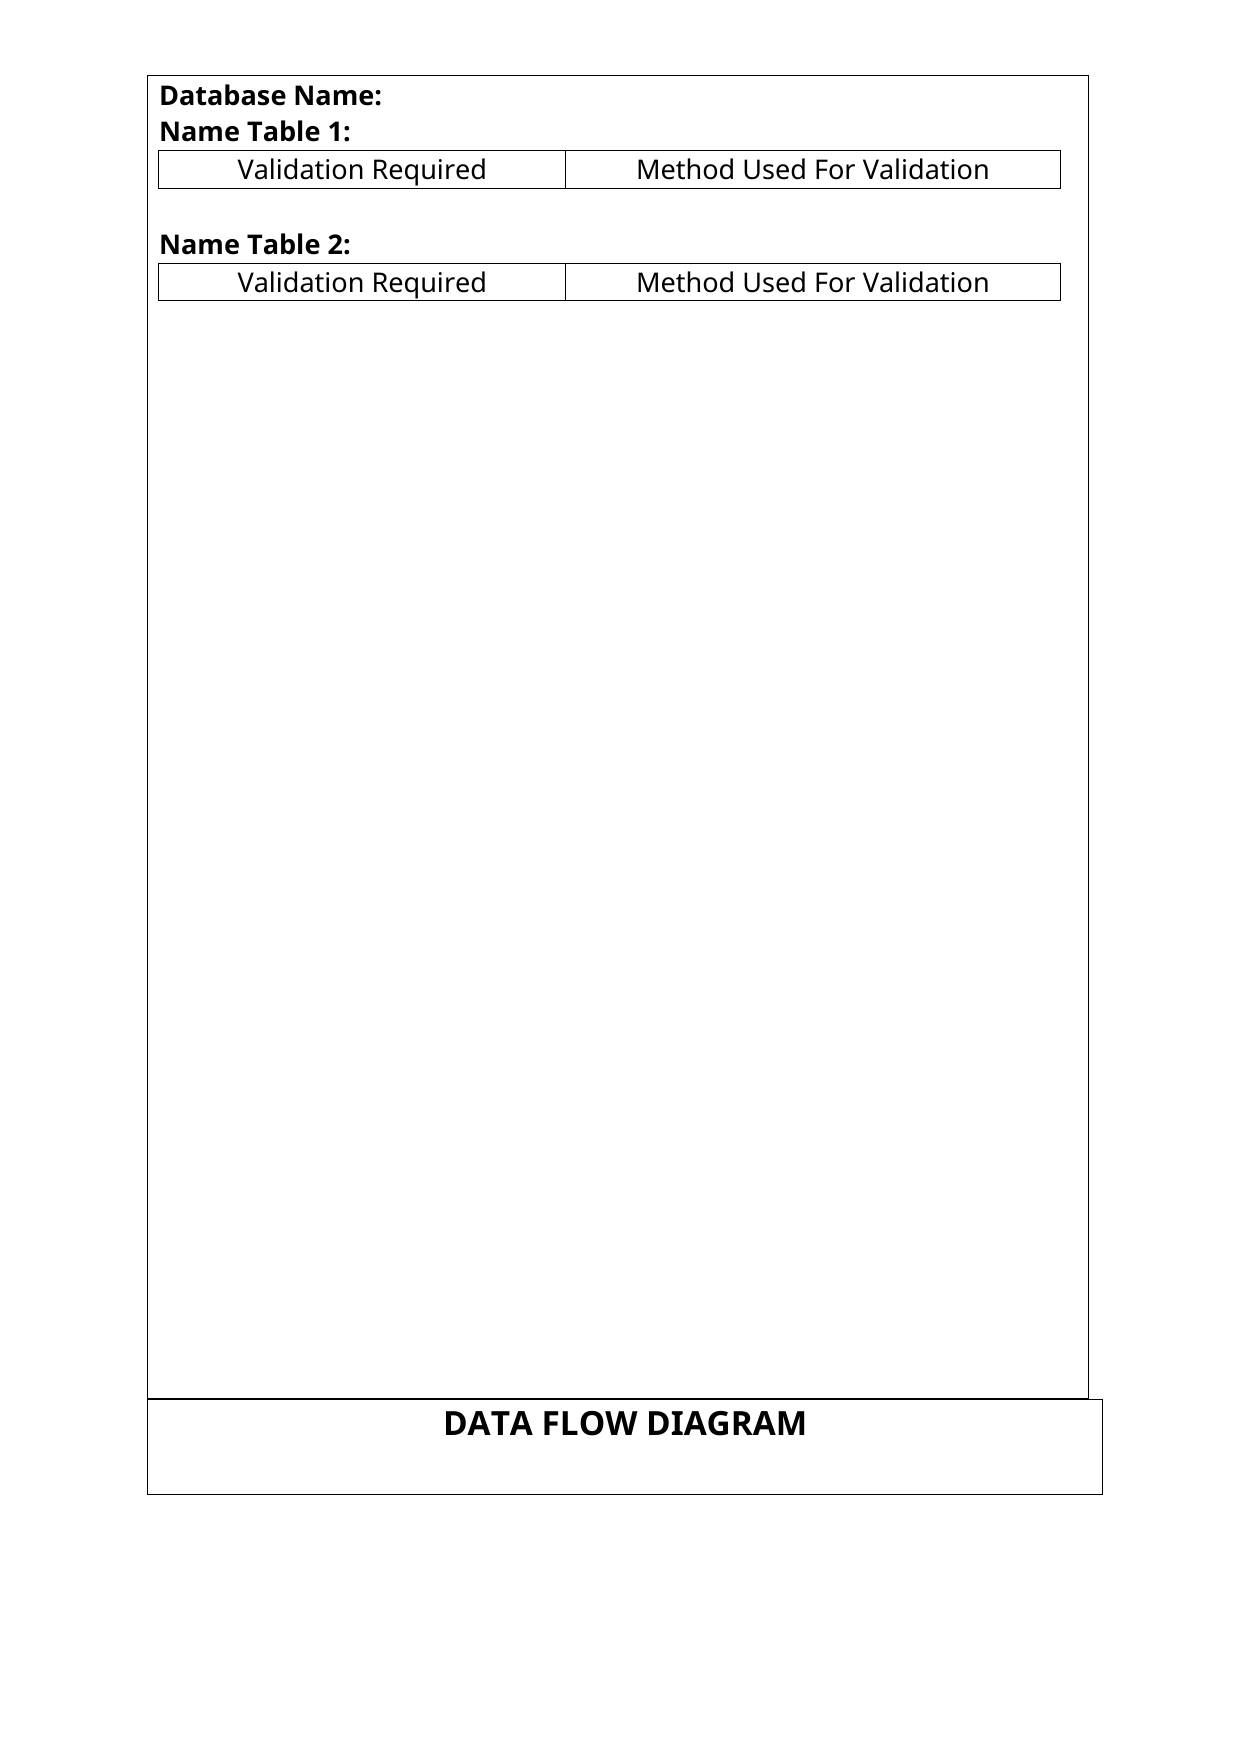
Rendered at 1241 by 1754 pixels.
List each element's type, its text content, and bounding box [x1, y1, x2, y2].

table_header DATA FLOW DIAGRAM [148, 1400, 1102, 1494]
table_header Validation Required [159, 264, 565, 300]
table_header Method Used For Validation [566, 151, 1060, 188]
table_header Database Name: Name Table 1: Name Table 2: [148, 76, 1088, 1398]
table_header Method Used For Validation [566, 264, 1060, 300]
table_header Validation Required [159, 151, 565, 188]
